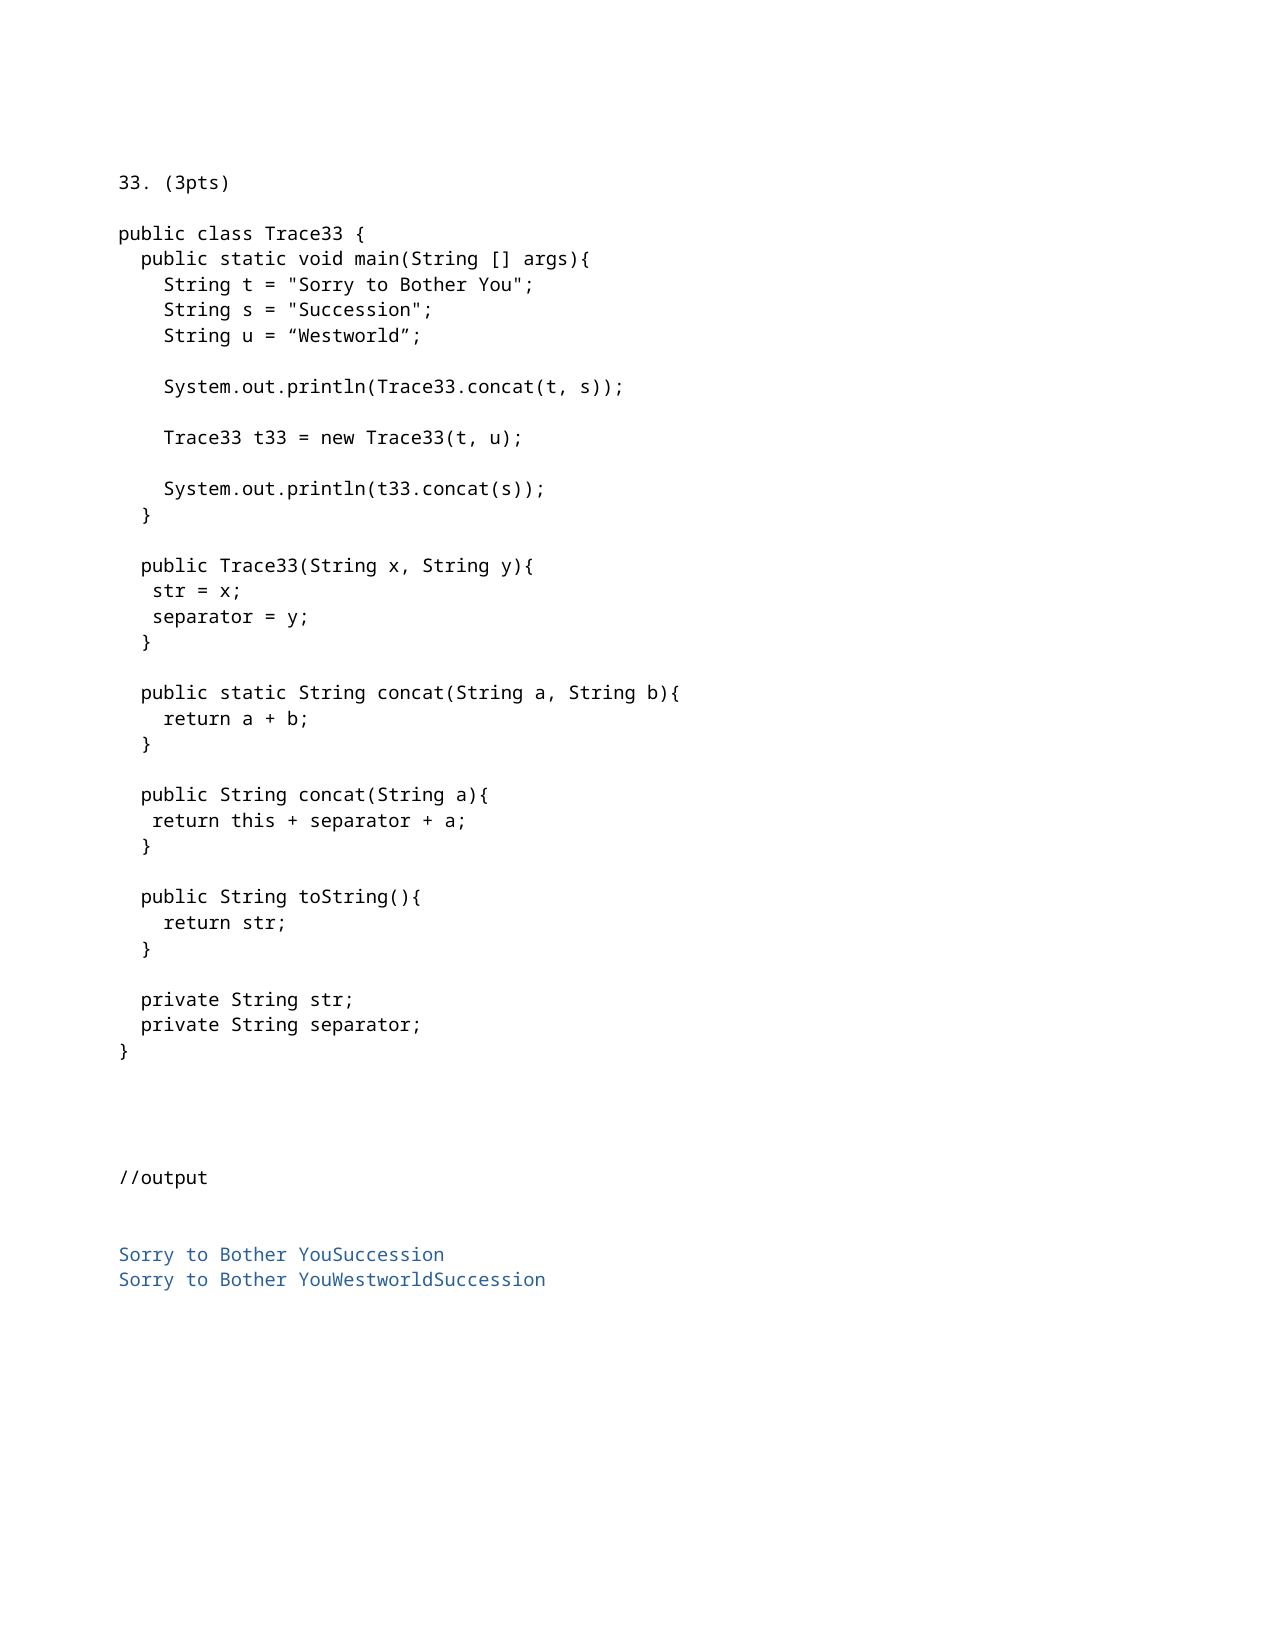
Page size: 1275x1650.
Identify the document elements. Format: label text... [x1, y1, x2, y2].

text private String str; [118, 986, 1157, 1011]
text 33. (3pts) [118, 169, 1157, 195]
text public class Trace33 { [118, 220, 1157, 246]
text public String toString(){ [118, 884, 1157, 909]
text //output [118, 1164, 1157, 1190]
text public static void main(String [] args){ [118, 246, 1157, 271]
text } [118, 1037, 1157, 1062]
text return this + separator + a; [118, 807, 1157, 833]
text return a + b; [118, 705, 1157, 731]
text } [118, 628, 1157, 654]
text public Trace33(String x, String y){ [118, 552, 1157, 577]
text } [118, 935, 1157, 960]
text } [118, 501, 1157, 526]
text System.out.println(t33.concat(s)); [118, 475, 1157, 501]
text separator = y; [118, 603, 1157, 628]
text String s = "Succession"; [118, 297, 1157, 322]
text } [118, 731, 1157, 756]
text private String separator; [118, 1011, 1157, 1037]
text Sorry to Bother YouSuccession [118, 1241, 1157, 1267]
text System.out.println(Trace33.concat(t, s)); [118, 373, 1157, 399]
text Sorry to Bother YouWestworldSuccession [118, 1267, 1157, 1292]
text public String concat(String a){ [118, 782, 1157, 807]
text Trace33 t33 = new Trace33(t, u); [118, 424, 1157, 450]
text String u = “Westworld”; [118, 322, 1157, 348]
text } [118, 833, 1157, 858]
text public static String concat(String a, String b){ [118, 679, 1157, 705]
text String t = "Sorry to Bother You"; [118, 271, 1157, 297]
text return str; [118, 909, 1157, 935]
text str = x; [118, 577, 1157, 603]
